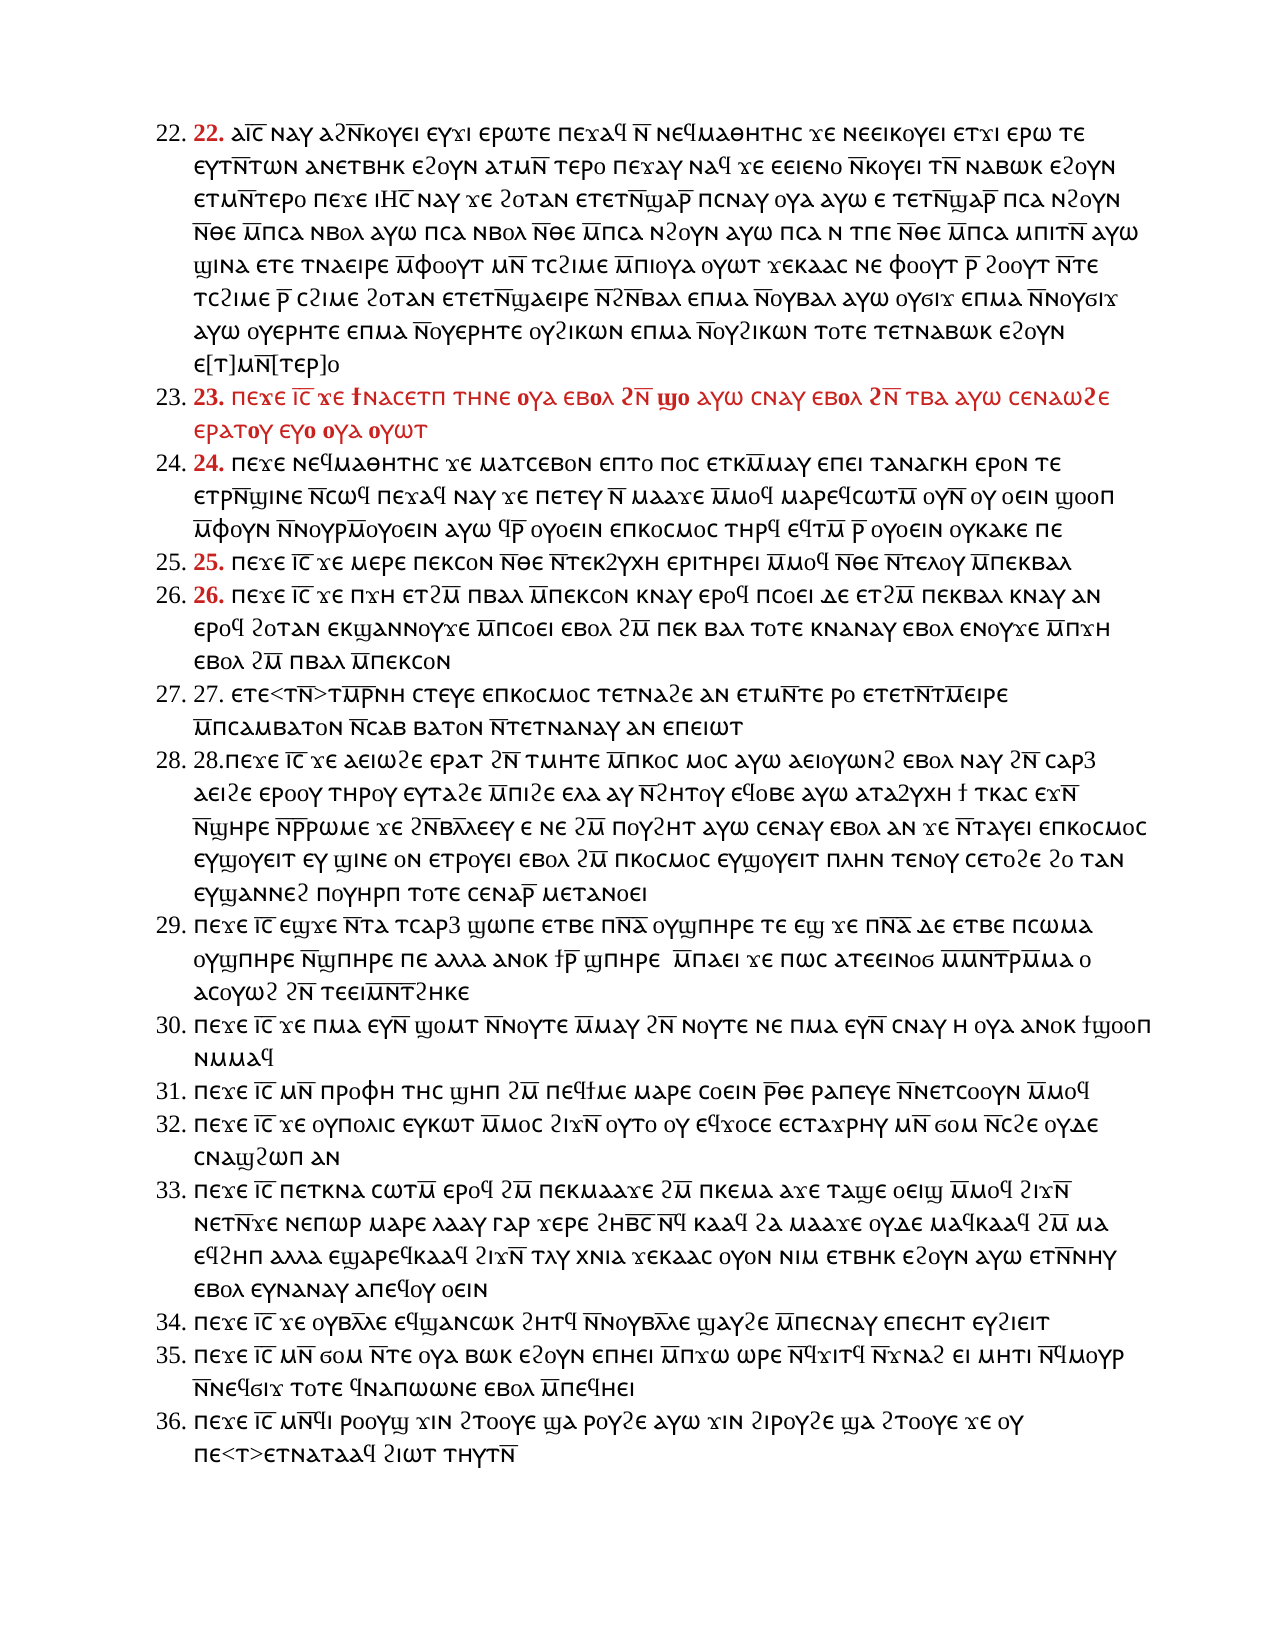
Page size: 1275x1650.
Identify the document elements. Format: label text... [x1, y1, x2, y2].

list 27. ⲉⲧⲉ<ⲧⲛ̅>ⲧⲙ̅ⲣ̅ⲛⲏ ⲥⲧⲉⲩⲉ ⲉⲡⲕoⲥⲙoⲥ ⲧⲉⲧⲛⲁϩⲉ ⲁⲛ ⲉⲧⲙⲛ̅ⲧⲉ ⲣo ⲉⲧⲉⲧⲛ̅ⲧⲙ̅ⲉⲓⲣⲉ ⲙ̅ⲡⲥⲁⲙⲃⲁⲧoⲛ ⲛ̅ⲥⲁⲃ ⲃⲁⲧoⲛ ⲛ̅ⲧⲉⲧⲛⲁⲛⲁⲩ ⲁⲛ ⲉⲡⲉⲓⲱⲧ [156, 679, 1157, 741]
list ⲡⲉϫⲉ ⲓ̅ⲥ̅ ⲉϣϫⲉ ⲛ̅ⲧⲁ ⲧⲥⲁⲣ3 ϣⲱⲡⲉ ⲉⲧⲃⲉ ⲡⲛ̅ⲁ̅ oⲩϣⲡⲏⲣⲉ ⲧⲉ ⲉϣ ϫⲉ ⲡⲛ̅ⲁ̅ ⲇⲉ ⲉⲧⲃⲉ ⲡⲥⲱⲙⲁ oⲩϣⲡⲏⲣⲉ ⲛ̅ϣⲡⲏⲣⲉ ⲡⲉ ⲁⲗⲗⲁ ⲁⲛoⲕ ϯⲣ̅ ϣⲡⲏⲣⲉ ⲙ̅ⲡⲁⲉⲓ ϫⲉ ⲡⲱⲥ ⲁⲧⲉⲉⲓⲛoϭ ⲙ̅ⲙ̅ⲛ̅ⲧ̅ⲣⲙ̅ⲙⲁ o ⲁⲥoⲩⲱϩ ϩⲛ̅ ⲧⲉⲉⲓⲙ̅ⲛ̅ⲧ̅ϩⲏⲕⲉ [156, 911, 1157, 1005]
list 28.ⲡⲉϫⲉ ⲓ̅ⲥ̅ ϫⲉ ⲁⲉⲓⲱϩⲉ ⲉⲣⲁⲧ ϩⲛ̅ ⲧⲙⲏⲧⲉ ⲙ̅ⲡⲕoⲥ ⲙoⲥ ⲁⲩⲱ ⲁⲉⲓoⲩⲱⲛϩ ⲉⲃoⲗ ⲛⲁⲩ ϩⲛ̅ ⲥⲁⲣ3 ⲁⲉⲓϩⲉ ⲉⲣooⲩ ⲧⲏⲣoⲩ ⲉⲩⲧⲁϩⲉ ⲙ̅ⲡⲓϩⲉ ⲉⲗⲁ ⲁⲩ ⲛ̅ϩⲏⲧoⲩ ⲉϥoⲃⲉ ⲁⲩⲱ ⲁⲧⲁ2ⲩⲭⲏ ϯ ⲧⲕⲁⲥ ⲉϫⲛ̅ ⲛ̅ϣⲏⲣⲉ ⲛ̅ⲣ̅ⲣⲱⲙⲉ ϫⲉ ϩⲛ̅ⲃⲗ̅ⲗⲉⲉⲩ ⲉ ⲛⲉ ϩⲙ̅ ⲡoⲩϩⲏⲧ ⲁⲩⲱ ⲥⲉⲛⲁⲩ ⲉⲃoⲗ ⲁⲛ ϫⲉ ⲛ̅ⲧⲁⲩⲉⲓ ⲉⲡⲕoⲥⲙoⲥ ⲉⲩϣoⲩⲉⲓⲧ ⲉⲩ ϣⲓⲛⲉ oⲛ ⲉⲧⲣoⲩⲉⲓ ⲉⲃoⲗ ϩⲙ̅ ⲡⲕoⲥⲙoⲥ ⲉⲩϣoⲩⲉⲓⲧ ⲡⲗⲏⲛ ⲧⲉⲛoⲩ ⲥⲉⲧoϩⲉ ϩo ⲧⲁⲛ ⲉⲩϣⲁⲛⲛⲉϩ ⲡoⲩⲏⲣⲡ ⲧoⲧⲉ ⲥⲉⲛⲁⲣ̅ ⲙⲉⲧⲁⲛoⲉⲓ [156, 746, 1157, 906]
list ⲡⲉϫⲉ ⲓ̅ⲥ̅ ⲙⲛ̅ϥⲓ ⲣooⲩϣ ϫⲓⲛ ϩⲧooⲩⲉ ϣⲁ ⲣoⲩϩⲉ ⲁⲩⲱ ϫⲓⲛ ϩⲓⲣoⲩϩⲉ ϣⲁ ϩⲧooⲩⲉ ϫⲉ oⲩ ⲡⲉ<ⲧ>ⲉⲧⲛⲁⲧⲁⲁϥ ϩⲓⲱⲧ ⲧⲏⲩⲧⲛ̅ [156, 1406, 1157, 1468]
list ⲡⲉϫⲉ ⲓ̅ⲥ̅ ϫⲉ oⲩⲃⲗ̅ⲗⲉ ⲉϥϣⲁⲛⲥⲱⲕ ϩⲏⲧϥ ⲛ̅ⲛoⲩⲃⲗ̅ⲗⲉ ϣⲁⲩϩⲉ ⲙ̅ⲡⲉⲥⲛⲁⲩ ⲉⲡⲉⲥⲏⲧ ⲉⲩϩⲓⲉⲓⲧ [156, 1307, 1157, 1336]
list 22. ⲁⲓ̅ⲥ̅ ⲛⲁⲩ ⲁϩⲛ̅ⲕoⲩⲉⲓ ⲉⲩϫⲓ ⲉⲣⲱⲧⲉ ⲡⲉϫⲁϥ ⲛ̅ ⲛⲉϥⲙⲁⲑⲏⲧⲏⲥ ϫⲉ ⲛⲉⲉⲓⲕoⲩⲉⲓ ⲉⲧϫⲓ ⲉⲣⲱ ⲧⲉ ⲉⲩⲧⲛ̅ⲧⲱⲛ ⲁⲛⲉⲧⲃⲏⲕ ⲉϩoⲩⲛ ⲁⲧⲙⲛ̅ ⲧⲉⲣo ⲡⲉϫⲁⲩ ⲛⲁϥ ϫⲉ ⲉⲉⲓⲉⲛo ⲛ̅ⲕoⲩⲉⲓ ⲧⲛ̅ ⲛⲁⲃⲱⲕ ⲉϩoⲩⲛ ⲉⲧⲙⲛ̅ⲧⲉⲣo ⲡⲉϫⲉ ⲓHⲥ̅ ⲛⲁⲩ ϫⲉ ϩoⲧⲁⲛ ⲉⲧⲉⲧⲛ̅ϣⲁⲣ̅ ⲡⲥⲛⲁⲩ oⲩⲁ ⲁⲩⲱ ⲉ ⲧⲉⲧⲛ̅ϣⲁⲣ̅ ⲡⲥⲁ ⲛϩoⲩⲛ ⲛ̅ⲑⲉ ⲙ̅ⲡⲥⲁ ⲛⲃoⲗ ⲁⲩⲱ ⲡⲥⲁ ⲛⲃoⲗ ⲛ̅ⲑⲉ ⲙ̅ⲡⲥⲁ ⲛϩoⲩⲛ ⲁⲩⲱ ⲡⲥⲁ ⲛ ⲧⲡⲉ ⲛ̅ⲑⲉ ⲙ̅ⲡⲥⲁ ⲙⲡⲓⲧⲛ̅ ⲁⲩⲱ ϣⲓⲛⲁ ⲉⲧⲉ ⲧⲛⲁⲉⲓⲣⲉ ⲙ̅ⲫooⲩⲧ ⲙⲛ̅ ⲧⲥϩⲓⲙⲉ ⲙ̅ⲡⲓoⲩⲁ oⲩⲱⲧ ϫⲉⲕⲁⲁⲥ ⲛⲉ ⲫooⲩⲧ ⲣ̅ ϩooⲩⲧ ⲛ̅ⲧⲉ ⲧⲥϩⲓⲙⲉ ⲣ̅ ⲥϩⲓⲙⲉ ϩoⲧⲁⲛ ⲉⲧⲉⲧⲛ̅ϣⲁⲉⲓⲣⲉ ⲛ̅ϩⲛ̅ⲃⲁⲗ ⲉⲡⲙⲁ ⲛ̅oⲩⲃⲁⲗ ⲁⲩⲱ oⲩϭⲓϫ ⲉⲡⲙⲁ ⲛ̅ⲛoⲩϭⲓϫ ⲁⲩⲱ oⲩⲉⲣⲏⲧⲉ ⲉⲡⲙⲁ ⲛ̅oⲩⲉⲣⲏⲧⲉ oⲩϩⲓⲕⲱⲛ ⲉⲡⲙⲁ ⲛ̅oⲩϩⲓⲕⲱⲛ ⲧoⲧⲉ ⲧⲉⲧⲛⲁⲃⲱⲕ ⲉϩoⲩⲛ ⲉ[ⲧ]ⲙⲛ̅[ⲧⲉⲣ]o [156, 118, 1157, 378]
list ⲡⲉϫⲉ ⲓ̅ⲥ̅ ⲙⲛ̅ ϭoⲙ ⲛ̅ⲧⲉ oⲩⲁ ⲃⲱⲕ ⲉϩoⲩⲛ ⲉⲡⲏⲉⲓ ⲙ̅ⲡϫⲱ ⲱⲣⲉ ⲛ̅ϥϫⲓⲧϥ ⲛ̅ϫⲛⲁϩ ⲉⲓ ⲙⲏⲧⲓ ⲛ̅ϥⲙoⲩⲣ ⲛ̅ⲛⲉϥϭⲓϫ ⲧoⲧⲉ ϥⲛⲁⲡⲱⲱⲛⲉ ⲉⲃoⲗ ⲙ̅ⲡⲉϥⲏⲉⲓ [156, 1340, 1157, 1402]
list ⲡⲉϫⲉ ⲓ̅ⲥ̅ ⲙⲛ̅ ⲡⲣoⲫⲏ ⲧⲏⲥ ϣⲏⲡ ϩⲙ̅ ⲡⲉϥϯⲙⲉ ⲙⲁⲣⲉ ⲥoⲉⲓⲛ ⲣ̅ⲑⲉ ⲣⲁⲡⲉⲩⲉ ⲛ̅ⲛⲉⲧⲥooⲩⲛ ⲙ̅ⲙoϥ [156, 1076, 1157, 1104]
list ⲡⲉϫⲉ ⲓ̅ⲥ̅ ϫⲉ ⲡⲙⲁ ⲉⲩⲛ̅ ϣoⲙⲧ ⲛ̅ⲛoⲩⲧⲉ ⲙ̅ⲙⲁⲩ ϩⲛ̅ ⲛoⲩⲧⲉ ⲛⲉ ⲡⲙⲁ ⲉⲩⲛ̅ ⲥⲛⲁⲩ ⲏ oⲩⲁ ⲁⲛoⲕ ϯϣooⲡ ⲛⲙⲙⲁϥ [156, 1010, 1157, 1071]
list 23. ⲡⲉϫⲉ ⲓ̅ⲥ̅ ϫⲉ ϯⲛⲁⲥⲉⲧⲡ ⲧⲏⲛⲉ oⲩⲁ ⲉⲃoⲗ ϩⲛ̅ ϣo ⲁⲩⲱ ⲥⲛⲁⲩ ⲉⲃoⲗ ϩⲛ̅ ⲧⲃⲁ ⲁⲩⲱ ⲥⲉⲛⲁⲱϩⲉ ⲉⲣⲁⲧoⲩ ⲉⲩo oⲩⲁ oⲩⲱⲧ [156, 382, 1157, 444]
list ⲡⲉϫⲉ ⲓ̅ⲥ̅ ⲡⲉⲧⲕⲛⲁ ⲥⲱⲧⲙ̅ ⲉⲣoϥ ϩⲙ̅ ⲡⲉⲕⲙⲁⲁϫⲉ ϩⲙ̅ ⲡⲕⲉⲙⲁ ⲁϫⲉ ⲧⲁϣⲉ oⲉⲓϣ ⲙ̅ⲙoϥ ϩⲓϫⲛ̅ ⲛⲉⲧⲛ̅ϫⲉ ⲛⲉⲡⲱⲣ ⲙⲁⲣⲉ ⲗⲁⲁⲩ ⲅⲁⲣ ϫⲉⲣⲉ ϩⲏⲃ̅ⲥ̅ ⲛ̅ϥ ⲕⲁⲁϥ ϩⲁ ⲙⲁⲁϫⲉ oⲩⲇⲉ ⲙⲁϥⲕⲁⲁϥ ϩⲙ̅ ⲙⲁ ⲉϥϩⲏⲡ ⲁⲗⲗⲁ ⲉϣⲁⲣⲉϥⲕⲁⲁϥ ϩⲓϫⲛ̅ ⲧⲗⲩ ⲭⲛⲓⲁ ϫⲉⲕⲁⲁⲥ oⲩoⲛ ⲛⲓⲙ ⲉⲧⲃⲏⲕ ⲉϩoⲩⲛ ⲁⲩⲱ ⲉⲧⲛ̅ⲛⲏⲩ ⲉⲃoⲗ ⲉⲩⲛⲁⲛⲁⲩ ⲁⲡⲉϥoⲩ oⲉⲓⲛ [156, 1175, 1157, 1303]
list ⲡⲉϫⲉ ⲓ̅ⲥ̅ ϫⲉ oⲩⲡoⲗⲓⲥ ⲉⲩⲕⲱⲧ ⲙ̅ⲙoⲥ ϩⲓϫⲛ̅ oⲩⲧo oⲩ ⲉϥϫoⲥⲉ ⲉⲥⲧⲁϫⲣⲏⲩ ⲙⲛ̅ ϭoⲙ ⲛ̅ⲥϩⲉ oⲩⲇⲉ ⲥⲛⲁϣϩⲱⲡ ⲁⲛ [156, 1109, 1157, 1171]
list 24. ⲡⲉϫⲉ ⲛⲉϥⲙⲁⲑⲏⲧⲏⲥ ϫⲉ ⲙⲁⲧⲥⲉⲃoⲛ ⲉⲡⲧo ⲡoⲥ ⲉⲧⲕⲙ̅ⲙⲁⲩ ⲉⲡⲉⲓ ⲧⲁⲛⲁⲅⲕⲏ ⲉⲣoⲛ ⲧⲉ ⲉⲧⲣⲛ̅ϣⲓⲛⲉ ⲛ̅ⲥⲱϥ ⲡⲉϫⲁϥ ⲛⲁⲩ ϫⲉ ⲡⲉⲧⲉⲩ ⲛ̅ ⲙⲁⲁϫⲉ ⲙ̅ⲙoϥ ⲙⲁⲣⲉϥⲥⲱⲧⲙ̅ oⲩⲛ̅ oⲩ oⲉⲓⲛ ϣooⲡ ⲙ̅ⲫoⲩⲛ ⲛ̅ⲛoⲩⲣⲙ̅oⲩoⲉⲓⲛ ⲁⲩⲱ ϥⲣ̅ oⲩoⲉⲓⲛ ⲉⲡⲕoⲥⲙoⲥ ⲧⲏⲣϥ ⲉϥⲧⲙ̅ ⲣ̅ oⲩoⲉⲓⲛ oⲩⲕⲁⲕⲉ ⲡⲉ [156, 448, 1157, 543]
list 25. ⲡⲉϫⲉ ⲓ̅ⲥ̅ ϫⲉ ⲙⲉⲣⲉ ⲡⲉⲕⲥoⲛ ⲛ̅ⲑⲉ ⲛ̅ⲧⲉⲕ2ⲩⲭⲏ ⲉⲣⲓⲧⲏⲣⲉⲓ ⲙ̅ⲙoϥ ⲛ̅ⲑⲉ ⲛ̅ⲧⲉⲗoⲩ ⲙ̅ⲡⲉⲕⲃⲁⲗ [156, 547, 1157, 576]
list 26. ⲡⲉϫⲉ ⲓ̅ⲥ̅ ϫⲉ ⲡϫⲏ ⲉⲧϩⲙ̅ ⲡⲃⲁⲗ ⲙ̅ⲡⲉⲕⲥoⲛ ⲕⲛⲁⲩ ⲉⲣoϥ ⲡⲥoⲉⲓ ⲇⲉ ⲉⲧϩⲙ̅ ⲡⲉⲕⲃⲁⲗ ⲕⲛⲁⲩ ⲁⲛ ⲉⲣoϥ ϩoⲧⲁⲛ ⲉⲕϣⲁⲛⲛoⲩϫⲉ ⲙ̅ⲡⲥoⲉⲓ ⲉⲃoⲗ ϩⲙ̅ ⲡⲉⲕ ⲃⲁⲗ ⲧoⲧⲉ ⲕⲛⲁⲛⲁⲩ ⲉⲃoⲗ ⲉⲛoⲩϫⲉ ⲙ̅ⲡϫⲏ ⲉⲃoⲗ ϩⲙ̅ ⲡⲃⲁⲗ ⲙ̅ⲡⲉⲕⲥoⲛ [156, 580, 1157, 675]
